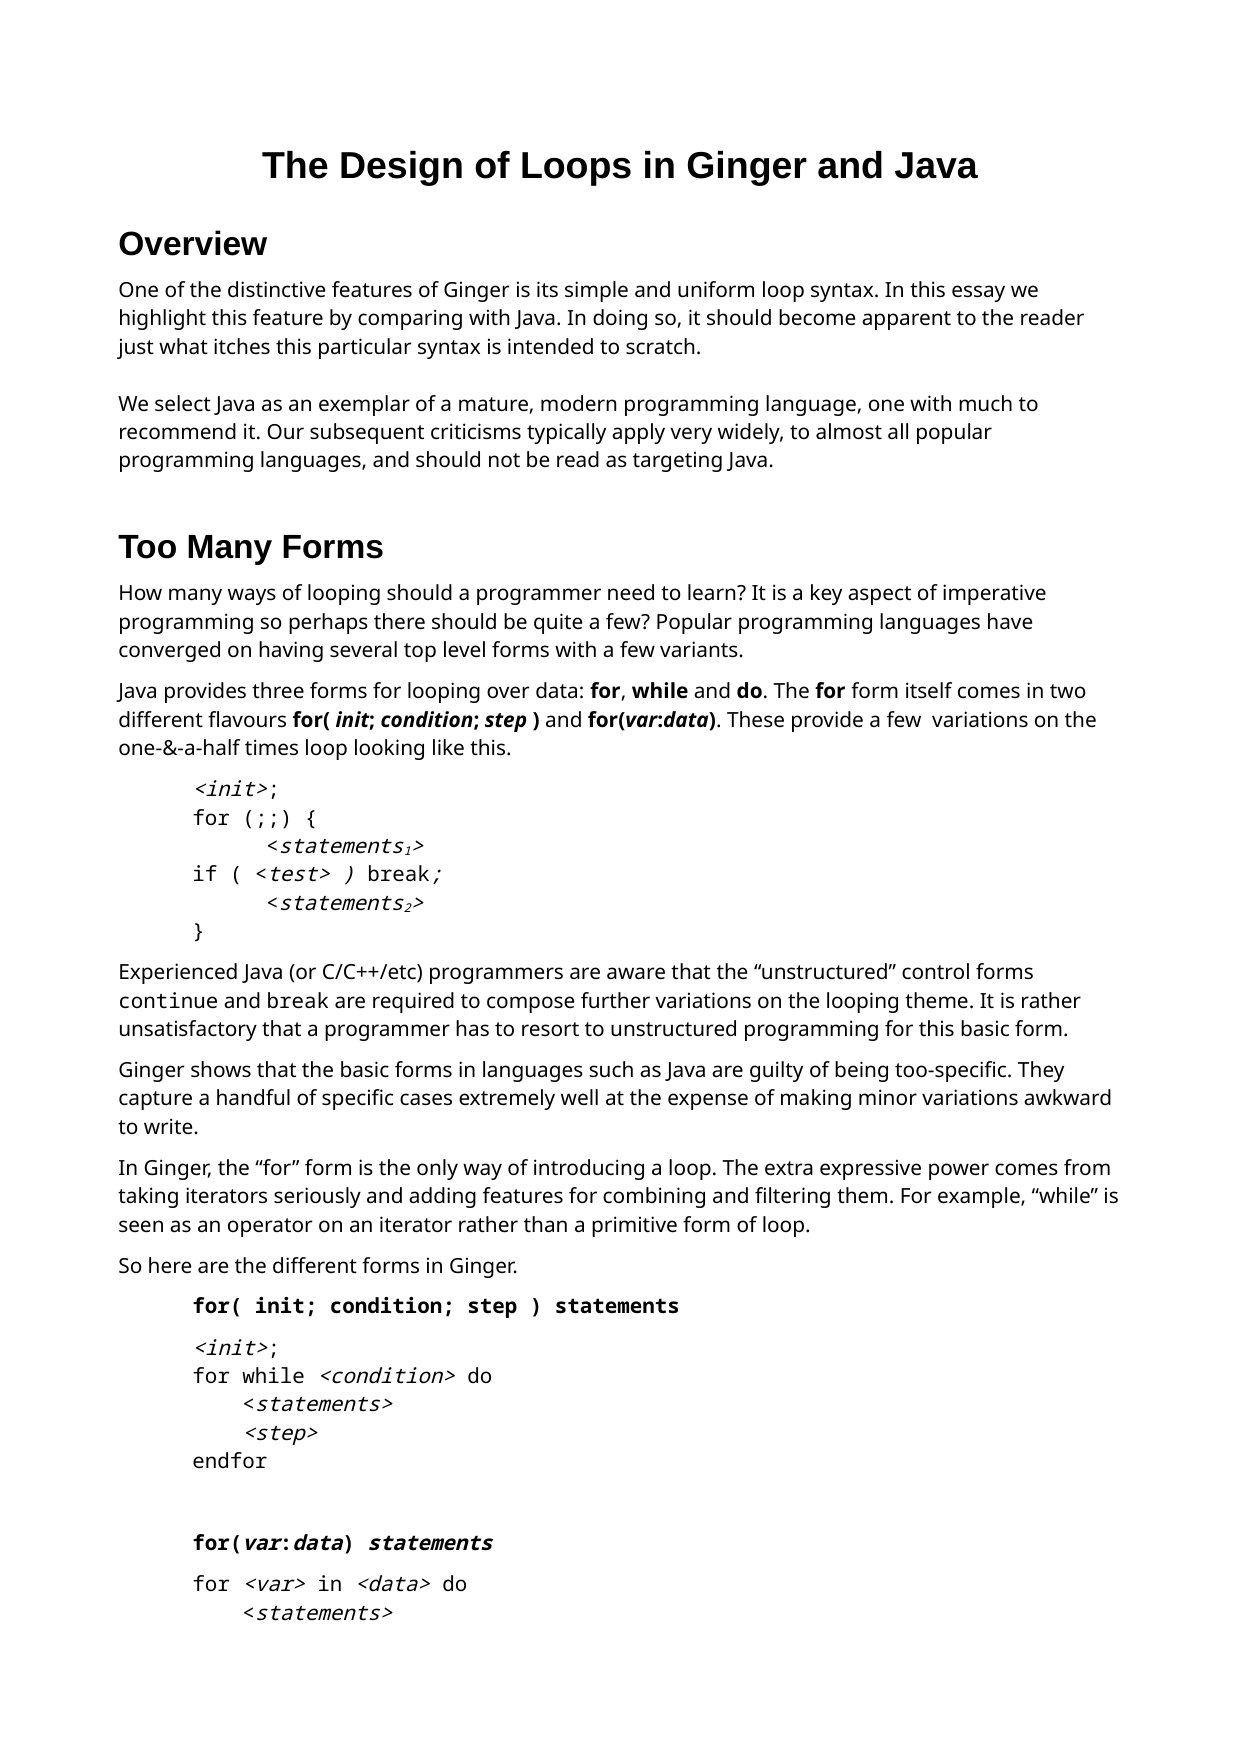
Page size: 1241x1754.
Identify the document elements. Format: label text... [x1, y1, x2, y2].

text Experienced Java (or C/C++/etc) programmers are aware that the “unstructured” control forms continue and break are required to compose further variations on the looping theme. It is rather unsatisfactory that a programmer has to resort to unstructured programming for this basic form. [118, 957, 1122, 1043]
text <init>; for while <condition> do <statements> <step> endfor [192, 1333, 1122, 1475]
text for <var> in <data> do <statements> [192, 1569, 1122, 1626]
text How many ways of looping should a programmer need to learn? It is a key aspect of imperative programming so perhaps there should be quite a few? Popular programming languages have converged on having several top level forms with a few variants. [118, 578, 1122, 664]
text We select Java as an exemplar of a mature, modern programming language, one with much to recommend it. Our subsequent criticisms typically apply very widely, to almost all popular programming languages, and should not be read as targeting Java. [118, 389, 1122, 474]
text Java provides three forms for looping over data: for, while and do. The for form itself comes in two different flavours for( init; condition; step ) and for(var:data). These provide a few variations on the one-&-a-half times loop looking like this. [118, 676, 1122, 762]
text for( init; condition; step ) statements [192, 1292, 1122, 1320]
text So here are the different forms in Ginger. [118, 1251, 1122, 1279]
text <init>; for (;;) { <statements1> if ( <test> ) break; <statements2> } [192, 774, 1122, 945]
text In Ginger, the “for” form is the only way of introducing a loop. The extra expressive power comes from taking iterators seriously and adding features for combining and filtering them. For example, “while” is seen as an operator on an iterator rather than a primitive form of loop. [118, 1153, 1122, 1238]
title The Design of Loops in Ginger and Java [118, 143, 1122, 186]
subtitle Too Many Forms [118, 527, 1122, 566]
text One of the distinctive features of Ginger is its simple and uniform loop syntax. In this essay we highlight this feature by comparing with Java. In doing so, it should become apparent to the reader just what itches this particular syntax is intended to scratch. [118, 275, 1122, 360]
text for(var:data) statements [192, 1528, 1122, 1557]
text Ginger shows that the basic forms in languages such as Java are guilty of being too-specific. They capture a handful of specific cases extremely well at the expense of making minor variations awkward to write. [118, 1055, 1122, 1140]
subtitle Overview [118, 224, 1122, 262]
